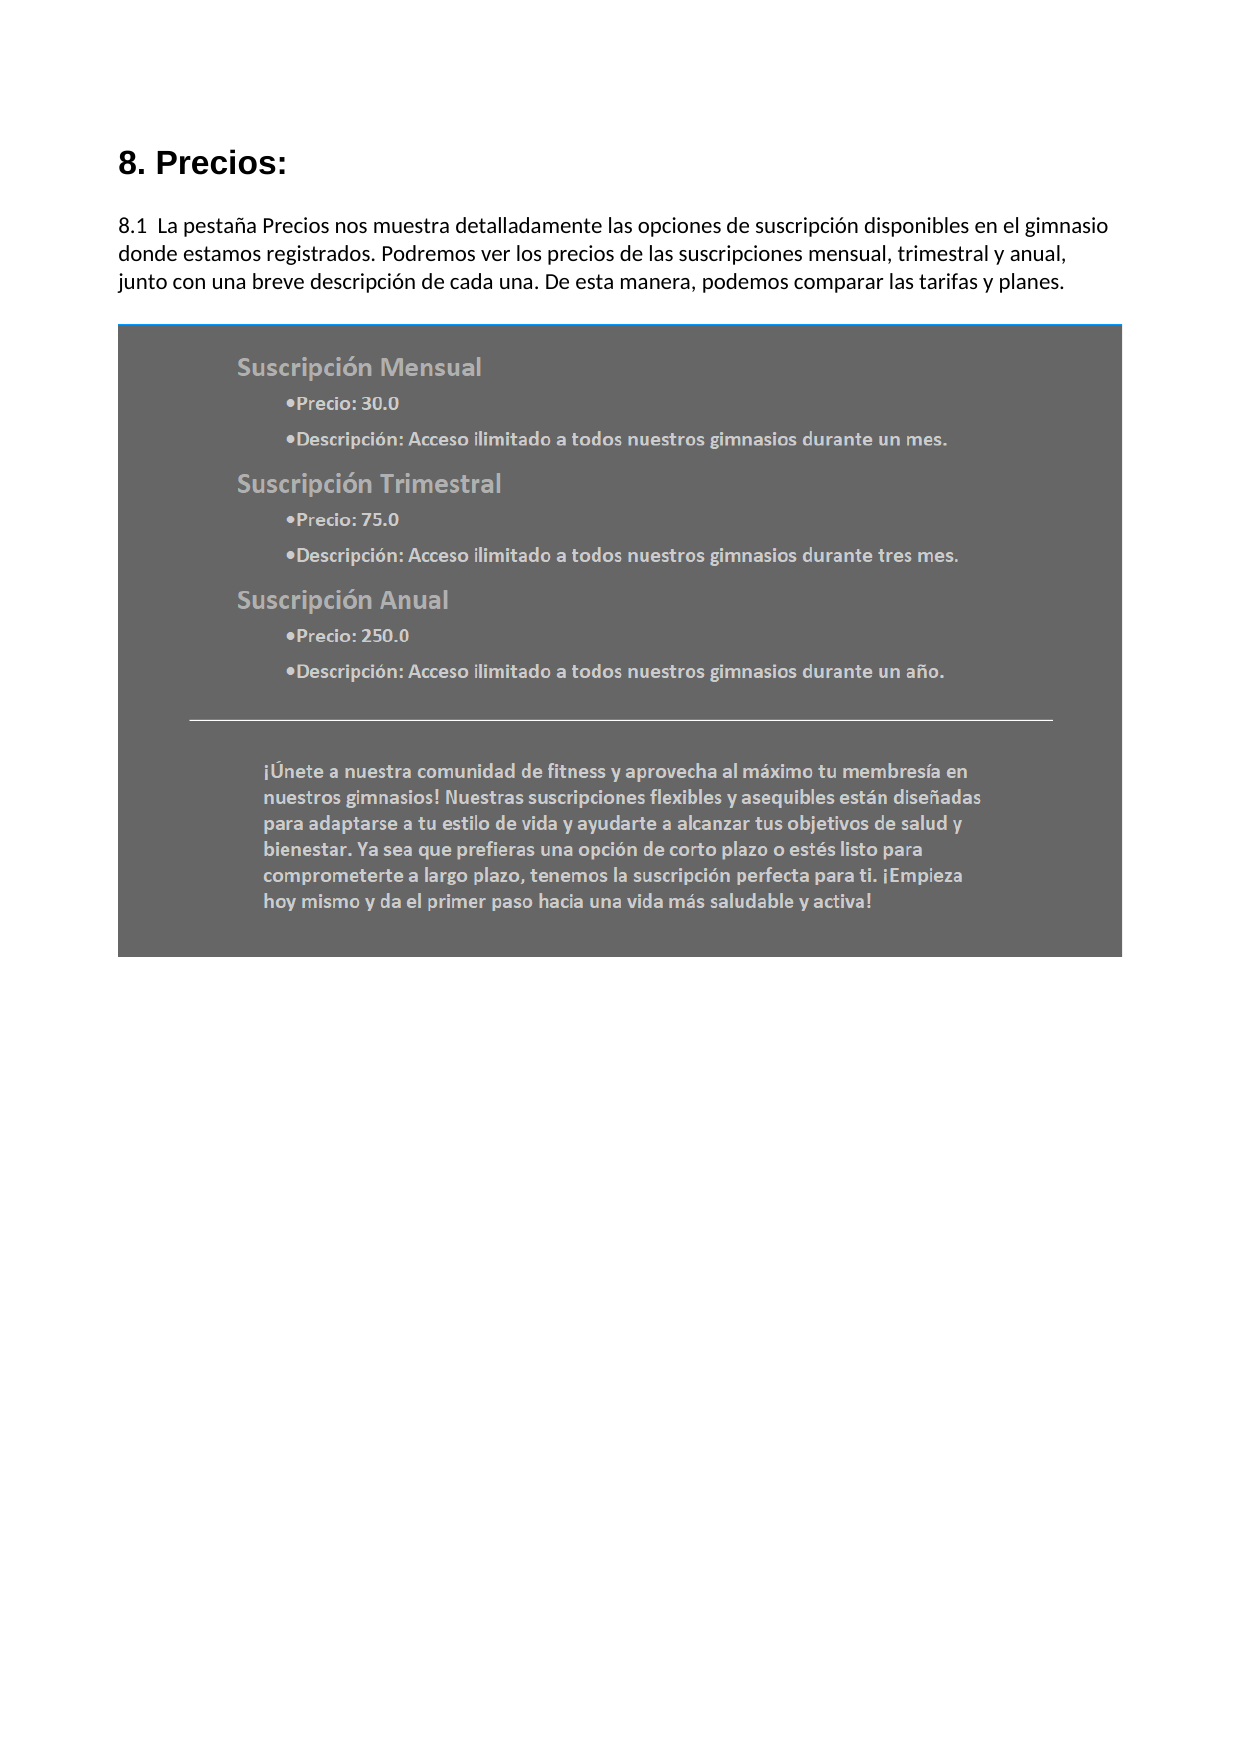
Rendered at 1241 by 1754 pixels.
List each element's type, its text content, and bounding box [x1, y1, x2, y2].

subtitle 8. Precios: [118, 143, 1122, 182]
picture [118, 324, 1123, 957]
text 8.1 La pestaña Precios nos muestra detalladamente las opciones de suscripción disponibles en el gimnasio donde estamos registrados. Podremos ver los precios de las suscripciones mensual, trimestral y anual, junto con una breve descripción de cada una. De esta manera, podemos comparar las tarifas y planes. [118, 211, 1122, 295]
